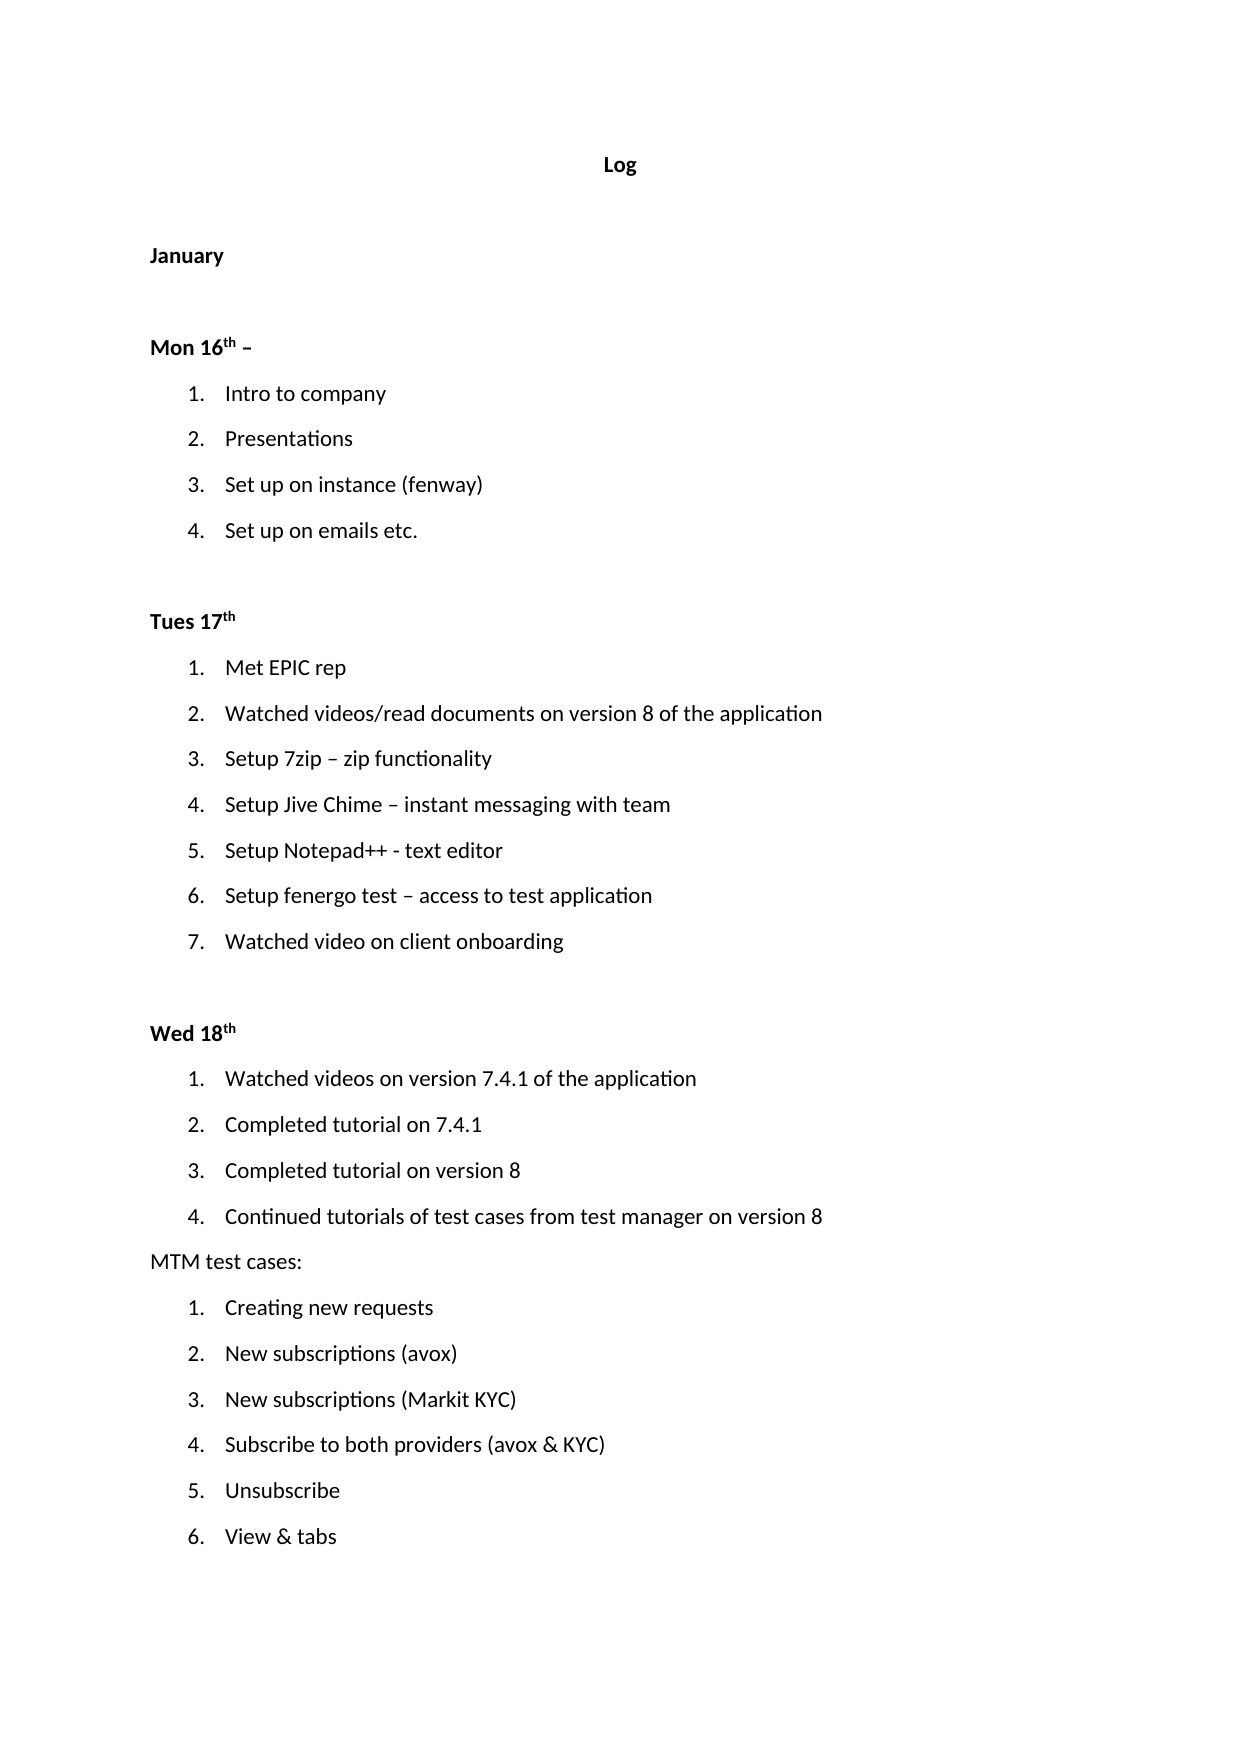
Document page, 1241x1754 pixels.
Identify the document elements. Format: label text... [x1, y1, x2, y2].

list Creating new requests [187, 1293, 1090, 1321]
list Watched videos/read documents on version 8 of the application [187, 699, 1090, 727]
list Presentations [187, 424, 1090, 452]
list Set up on instance (fenway) [187, 470, 1090, 498]
list Watched video on client onboarding [187, 927, 1090, 955]
list Set up on emails etc. [187, 516, 1090, 544]
list Continued tutorials of test cases from test manager on version 8 [187, 1202, 1090, 1230]
text Mon 16th – [150, 333, 1090, 361]
list Watched videos on version 7.4.1 of the application [187, 1064, 1090, 1093]
text January [150, 241, 1090, 269]
list Setup 7zip – zip functionality [187, 744, 1090, 772]
list New subscriptions (Markit KYC) [187, 1385, 1090, 1413]
list Setup fenergo test – access to test application [187, 882, 1090, 910]
list Completed tutorial on version 8 [187, 1156, 1090, 1184]
list Setup Notepad++ - text editor [187, 836, 1090, 864]
list New subscriptions (avox) [187, 1339, 1090, 1367]
list Unsubscribe [187, 1476, 1090, 1504]
text Log [150, 150, 1090, 178]
list Subscribe to both providers (avox & KYC) [187, 1430, 1090, 1458]
list Completed tutorial on 7.4.1 [187, 1110, 1090, 1138]
list View & tabs [187, 1522, 1090, 1550]
list Setup Jive Chime – instant messaging with team [187, 790, 1090, 818]
text Tues 17th [150, 607, 1090, 635]
text MTM test cases: [150, 1247, 1090, 1276]
list Intro to company [187, 379, 1090, 407]
list Met EPIC rep [187, 653, 1090, 681]
text Wed 18th [150, 1019, 1090, 1047]
